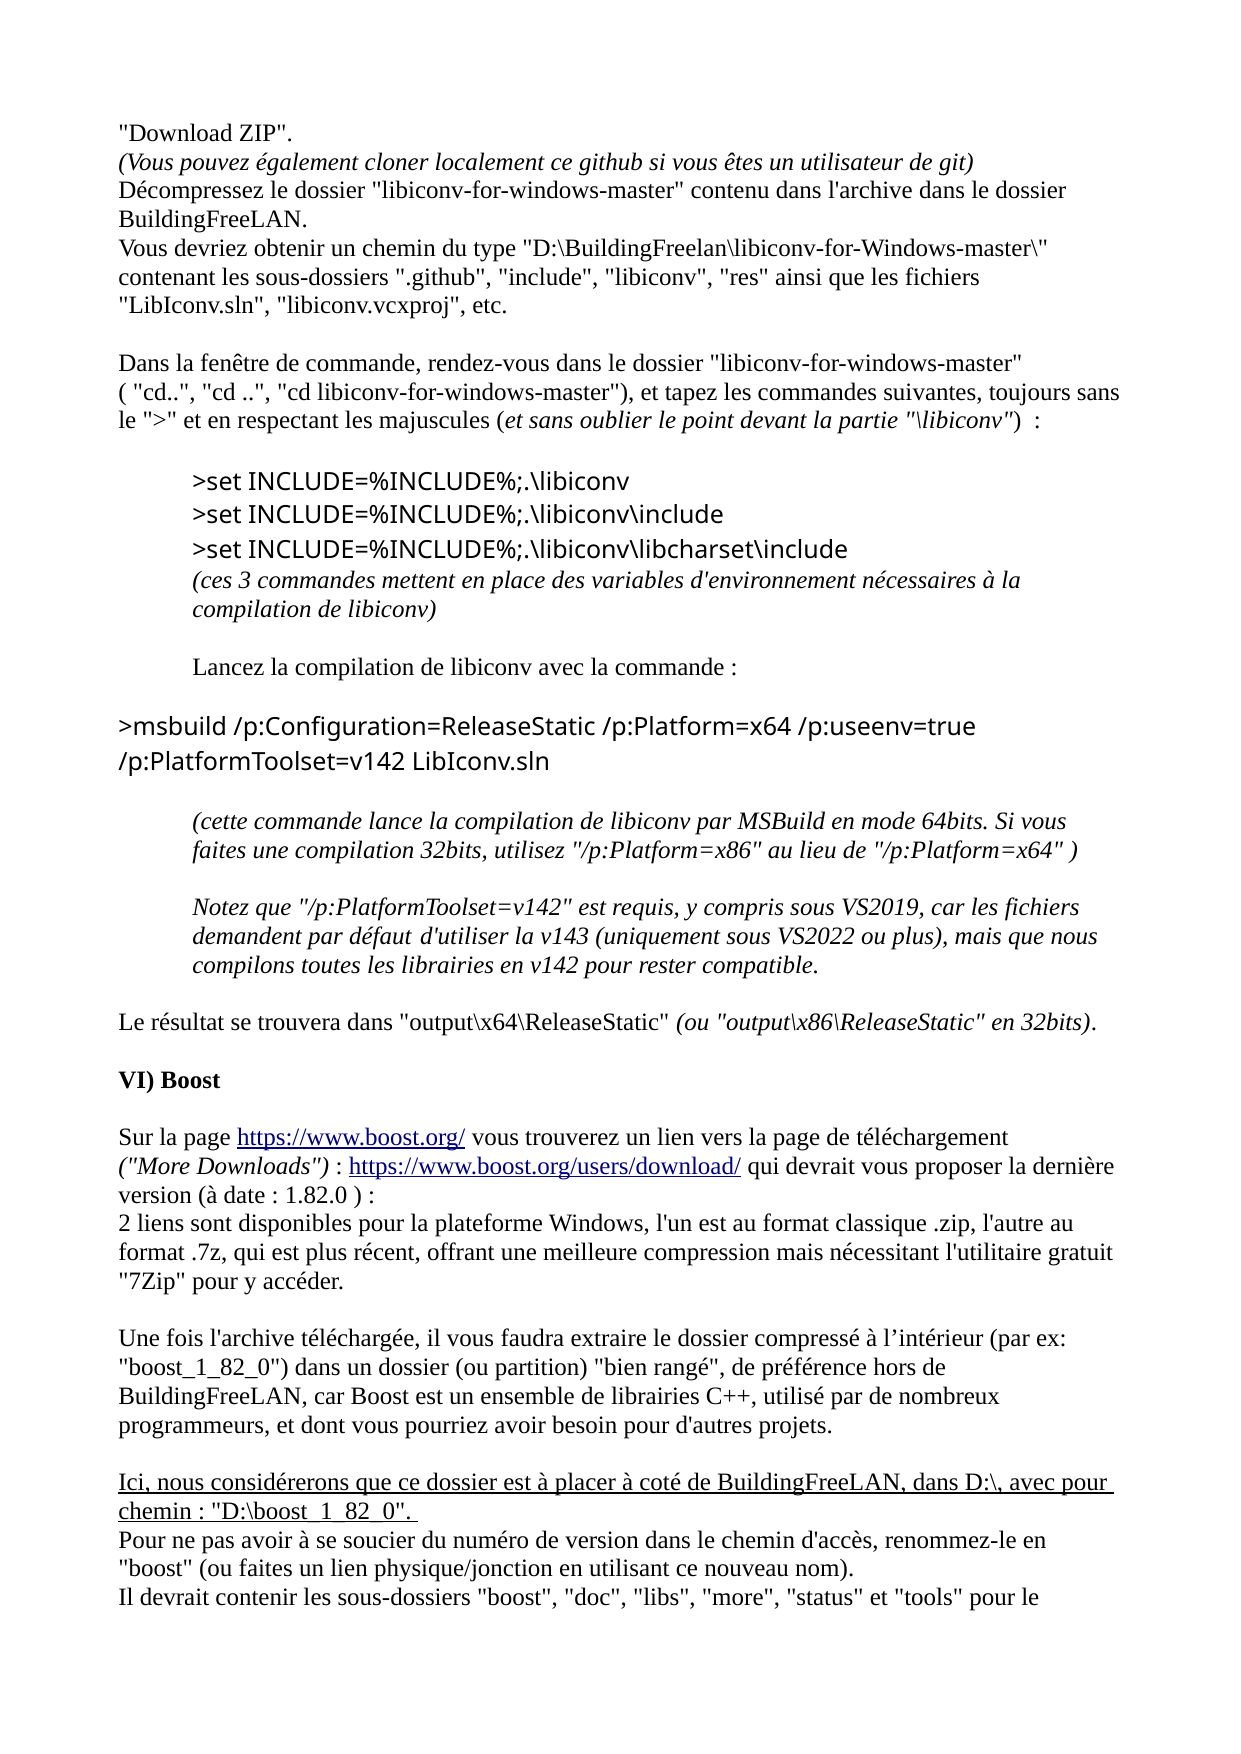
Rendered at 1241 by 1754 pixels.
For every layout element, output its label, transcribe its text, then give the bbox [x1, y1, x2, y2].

text Lancez la compilation de libiconv avec la commande : [118, 652, 1122, 680]
text VI) Boost [118, 1065, 1122, 1093]
text Pour ne pas avoir à se soucier du numéro de version dans le chemin d'accès, renommez-le en "boost" (ou faites un lien physique/jonction en utilisant ce nouveau nom). [118, 1525, 1122, 1582]
text Vous devriez obtenir un chemin du type "D:\BuildingFreelan\libiconv-for-Windows-master\" contenant les sous-dossiers ".github", "include", "libiconv", "res" ainsi que les fichiers "LibIconv.sln", "libiconv.vcxproj", etc. [118, 233, 1122, 319]
text Ici, nous considérerons que ce dossier est à placer à coté de BuildingFreeLAN, dans D:\, avec pour chemin : "D:\boost_1_82_0". [118, 1467, 1122, 1525]
text (Vous pouvez également cloner localement ce github si vous êtes un utilisateur de git) [118, 147, 1122, 176]
text Une fois l'archive téléchargée, il vous faudra extraire le dossier compressé à l’intérieur (par ex: "boost_1_82_0") dans un dossier (ou partition) "bien rangé", de préférence hors de BuildingFreeLAN, car Boost est un ensemble de librairies C++, utilisé par de nombreux programmeurs, et dont vous pourriez avoir besoin pour d'autres projets. [118, 1323, 1122, 1438]
text Dans la fenêtre de commande, rendez-vous dans le dossier "libiconv-for-windows-master" [118, 348, 1122, 377]
text Notez que "/p:PlatformToolset=v142" est requis, y compris sous VS2019, car les fichiers [118, 892, 1122, 921]
text (cette commande lance la compilation de libiconv par MSBuild en mode 64bits. Si vous [118, 806, 1122, 835]
text "Download ZIP". [118, 118, 1122, 147]
text Il devrait contenir les sous-dossiers "boost", "doc", "libs", "more", "status" et "tools" pour le [118, 1582, 1122, 1611]
text compilation de libiconv) [118, 594, 1122, 623]
text 2 liens sont disponibles pour la plateforme Windows, l'un est au format classique .zip, l'autre au format .7z, qui est plus récent, offrant une meilleure compression mais nécessitant l'utilitaire gratuit "7Zip" pour y accéder. [118, 1208, 1122, 1295]
text faites une compilation 32bits, utilisez "/p:Platform=x86" au lieu de "/p:Platform=x64" ) [118, 835, 1122, 863]
text >set INCLUDE=%INCLUDE%;.\libiconv\libcharset\include [118, 531, 1122, 565]
text Le résultat se trouvera dans "output\x64\ReleaseStatic" (ou "output\x86\ReleaseStatic" en 32bits). [118, 1007, 1122, 1036]
text >set INCLUDE=%INCLUDE%;.\libiconv [118, 463, 1122, 497]
text ("More Downloads") : https://www.boost.org/users/download/ qui devrait vous proposer la dernière version (à date : 1.82.0 ) : [118, 1151, 1122, 1208]
text >msbuild /p:Configuration=ReleaseStatic /p:Platform=x64 /p:useenv=true /p:PlatformToolset=v142 LibIconv.sln [118, 709, 1122, 777]
text demandent par défaut d'utiliser la v143 (uniquement sous VS2022 ou plus), mais que nous [118, 921, 1122, 950]
text >set INCLUDE=%INCLUDE%;.\libiconv\include [118, 497, 1122, 531]
text Sur la page https://www.boost.org/ vous trouverez un lien vers la page de téléchargement [118, 1122, 1122, 1151]
text ( "cd..", "cd ..", "cd libiconv-for-windows-master"), et tapez les commandes suivantes, toujours sans le ">" et en respectant les majuscules (et sans oublier le point devant la partie "\libiconv") : [118, 377, 1122, 434]
text Décompressez le dossier "libiconv-for-windows-master" contenu dans l'archive dans le dossier BuildingFreeLAN. [118, 176, 1122, 233]
text (ces 3 commandes mettent en place des variables d'environnement nécessaires à la [118, 565, 1122, 594]
text compilons toutes les librairies en v142 pour rester compatible. [118, 950, 1122, 978]
